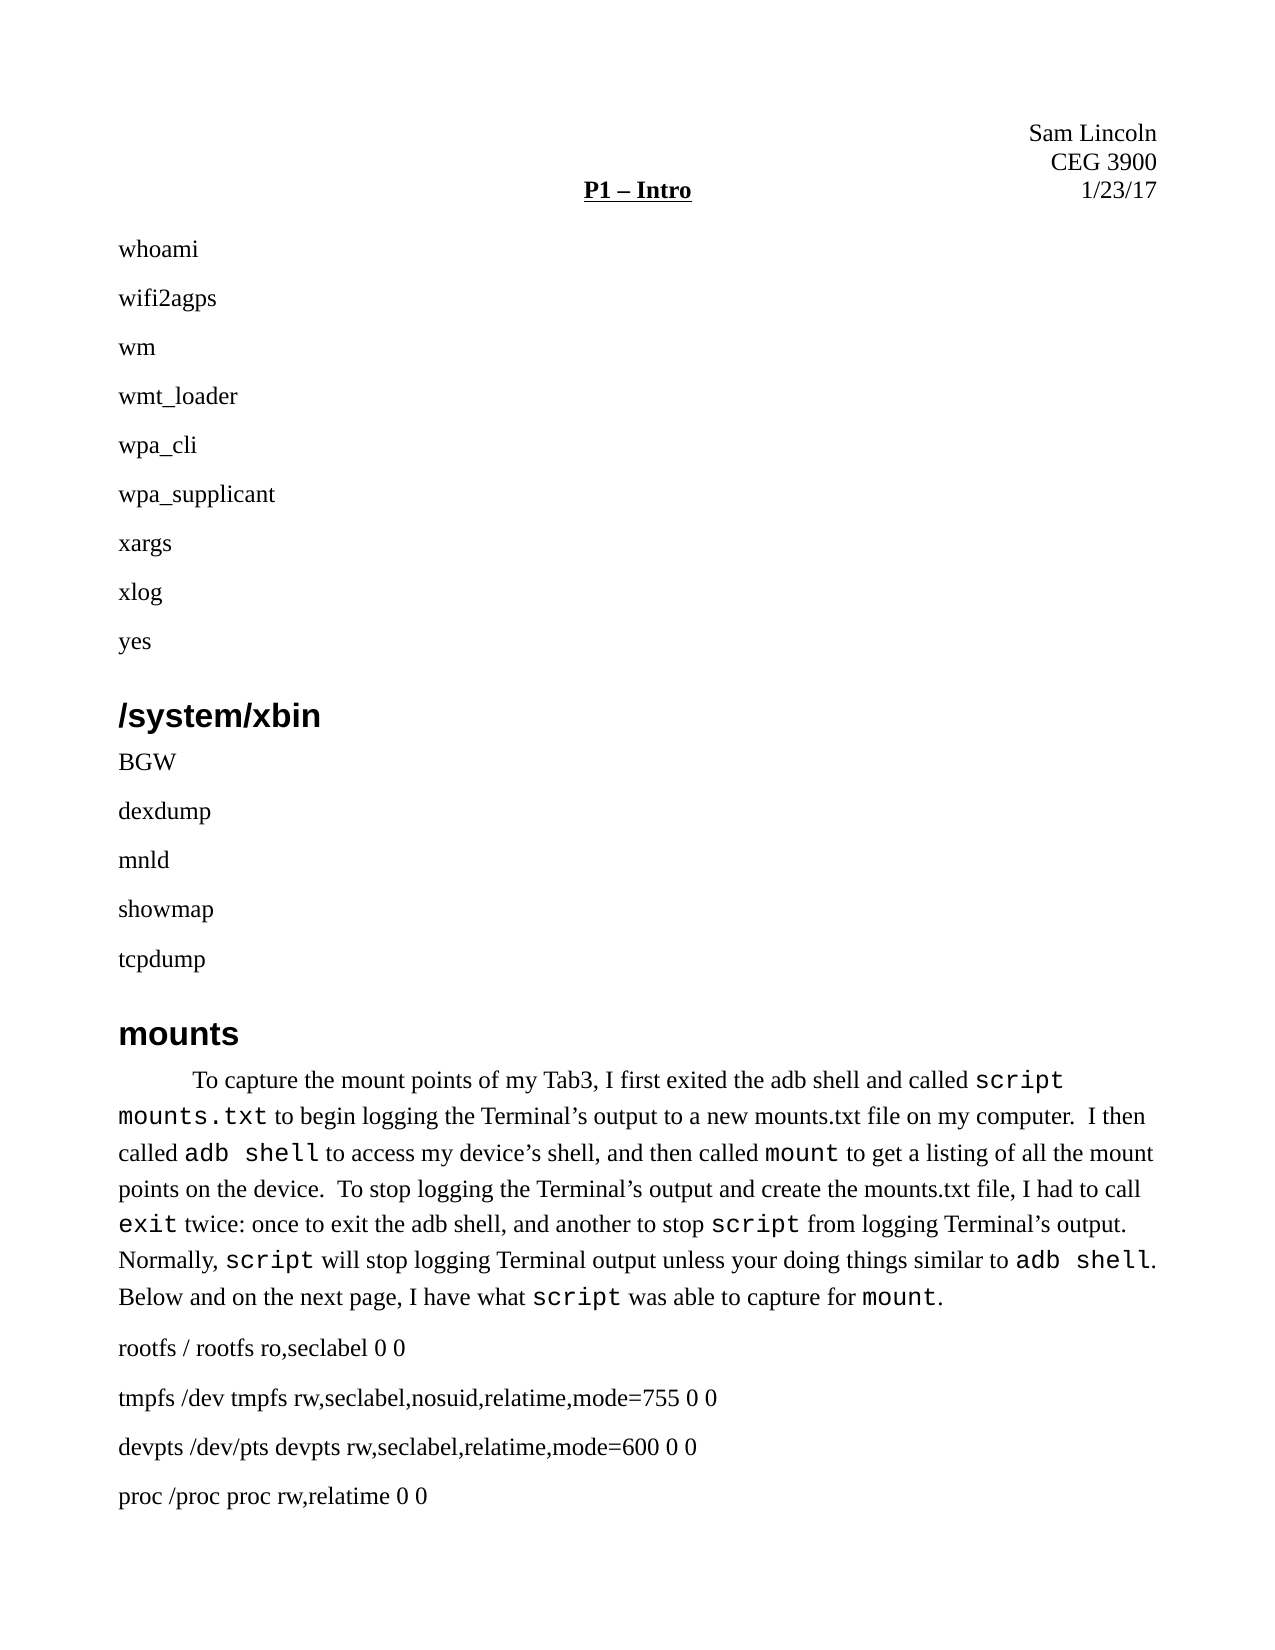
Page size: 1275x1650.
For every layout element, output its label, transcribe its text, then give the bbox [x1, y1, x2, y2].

text devpts /dev/pts devpts rw,seclabel,relatime,mode=600 0 0 [118, 1432, 1157, 1460]
text BGW [118, 747, 1157, 776]
text tcpdump [118, 944, 1157, 972]
text rootfs / rootfs ro,seclabel 0 0 [118, 1333, 1157, 1362]
text whoami [118, 234, 1157, 263]
text dexdump [118, 796, 1157, 825]
text yes [118, 626, 1157, 655]
subtitle /system/xbin [118, 696, 1157, 735]
text xlog [118, 577, 1157, 606]
text mnld [118, 846, 1157, 874]
subtitle mounts [118, 1013, 1157, 1052]
text xargs [118, 528, 1157, 557]
text To capture the mount points of my Tab3, I first exited the adb shell and called script mounts.txt to begin logging the Terminal’s output to a new mounts.txt file on my computer. I then called adb shell to access my device’s shell, and then called mount to get a listing of all the mount points on the device. To stop logging the Terminal’s output and create the mounts.txt file, I had to call exit twice: once to exit the adb shell, and another to stop script from logging Terminal’s output. Normally, script will stop logging Terminal output unless your doing things similar to adb shell. Below and on the next page, I have what script was able to capture for mount. [118, 1065, 1157, 1313]
text proc /proc proc rw,relatime 0 0 [118, 1481, 1157, 1509]
text showmap [118, 894, 1157, 923]
text wpa_supplicant [118, 479, 1157, 508]
text wmt_loader [118, 381, 1157, 410]
text wifi2agps [118, 283, 1157, 312]
text wm [118, 332, 1157, 361]
text tmpfs /dev tmpfs rw,seclabel,nosuid,relatime,mode=755 0 0 [118, 1383, 1157, 1411]
text wpa_cli [118, 430, 1157, 459]
